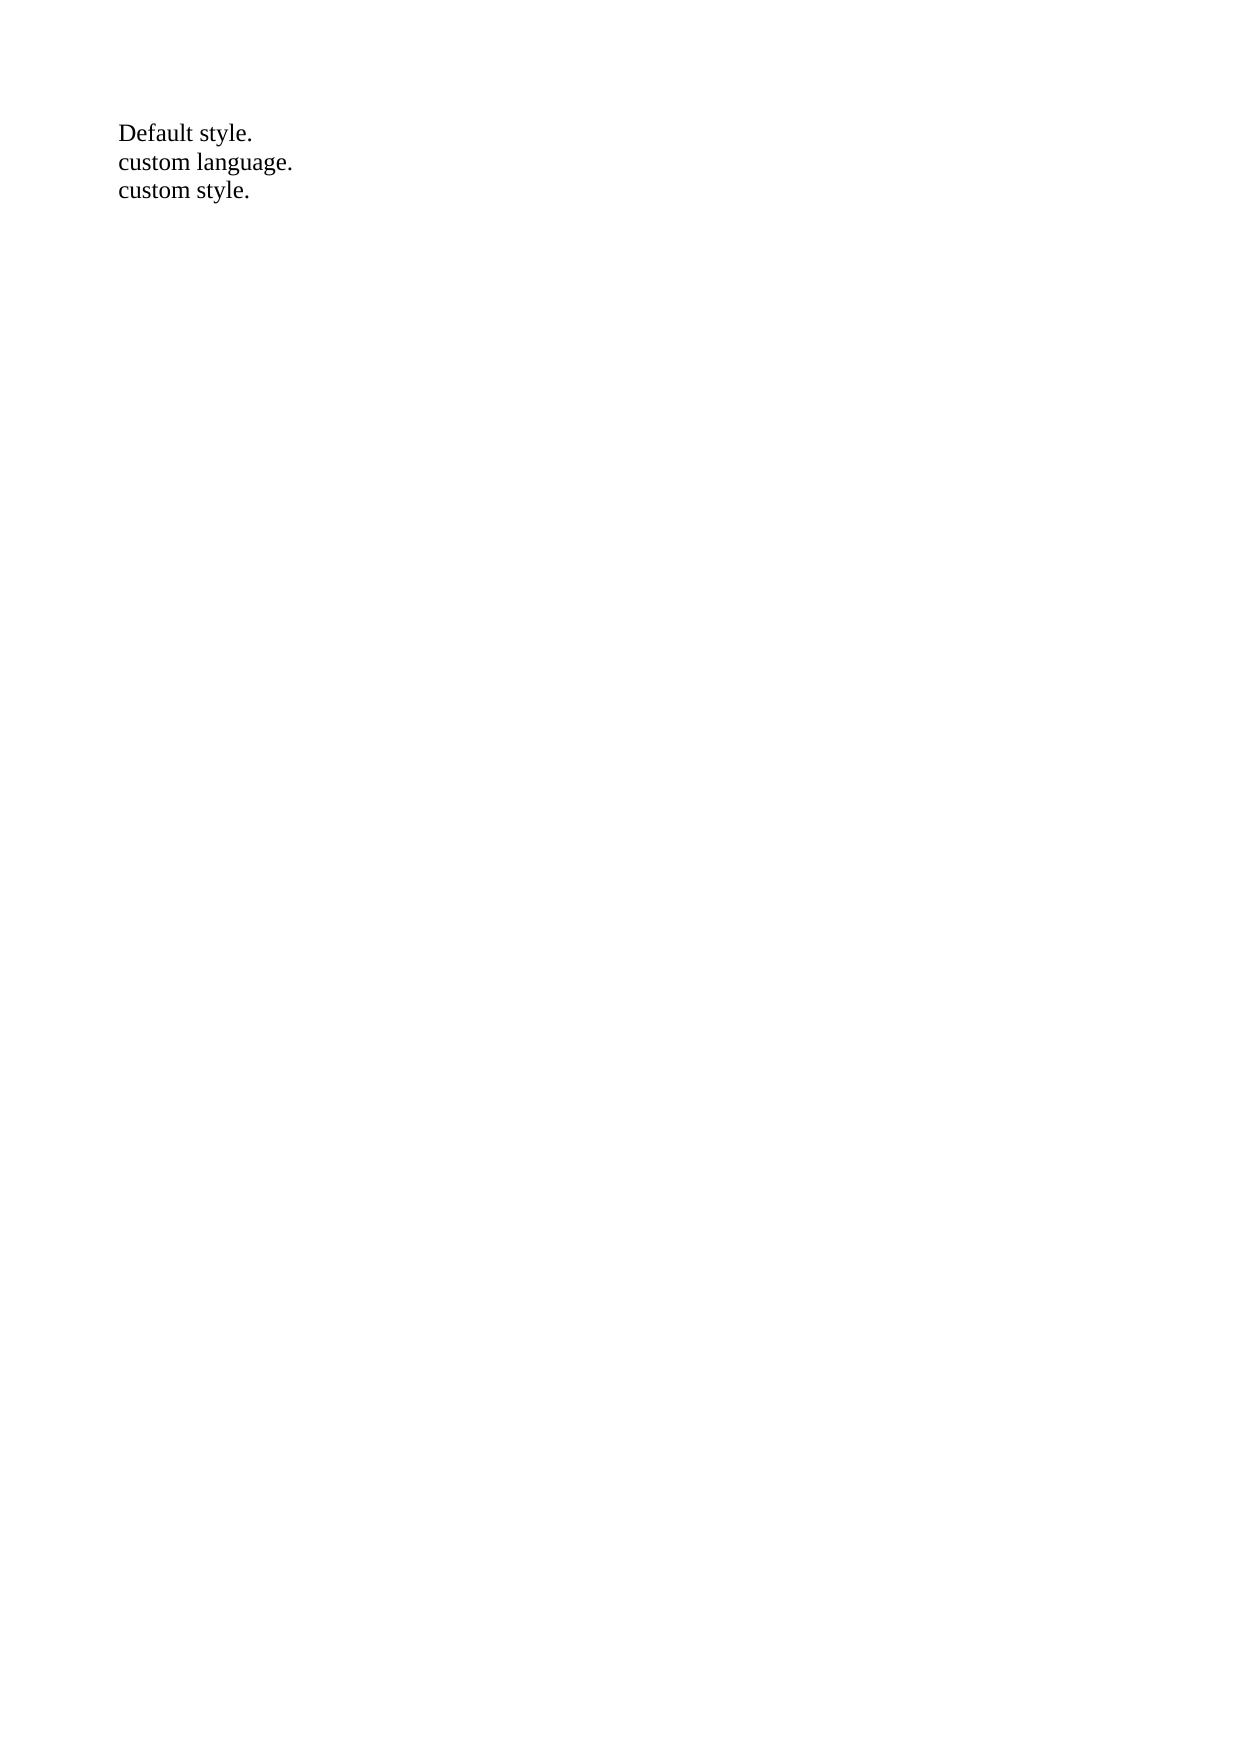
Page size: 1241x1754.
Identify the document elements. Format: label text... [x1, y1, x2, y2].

text Default style. [118, 118, 1122, 147]
text custom style. [118, 176, 1122, 204]
text custom language. [118, 147, 1122, 176]
